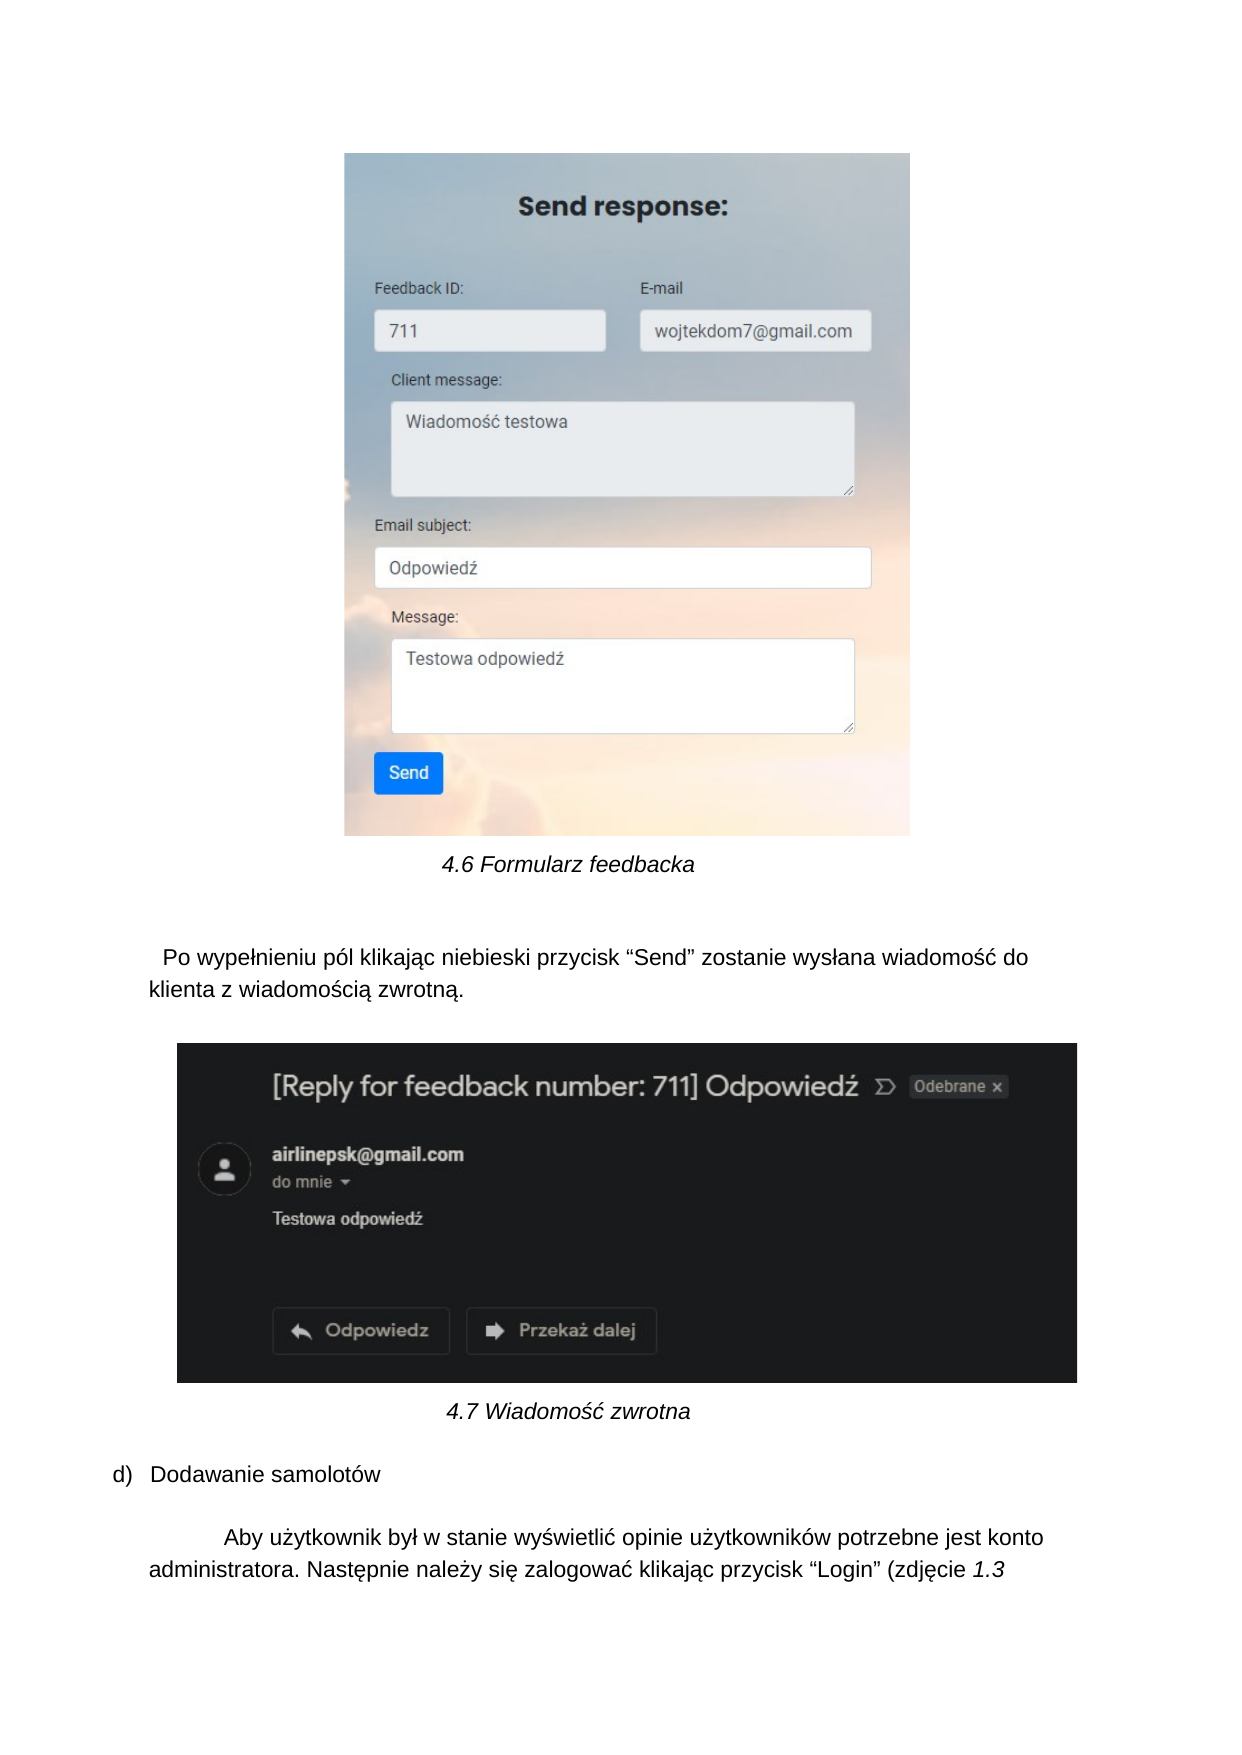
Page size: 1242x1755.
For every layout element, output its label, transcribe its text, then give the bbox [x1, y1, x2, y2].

text Po wypełnieniu pól klikając niebieski przycisk “Send” zostanie wysłana wiadomość do klienta z wiadomością zwrotną. [148, 944, 1087, 1002]
list Dodawanie samolotów [112, 1461, 1087, 1487]
list Wiadomość zwrotna [112, 1398, 1027, 1424]
list Formularz feedbacka [112, 851, 1027, 878]
text Aby użytkownik był w stanie wyświetlić opinie użytkowników potrzebne jest konto administratora. Następnie należy się zalogować klikając przycisk “Login” (zdjęcie 1.3 [148, 1524, 1087, 1583]
